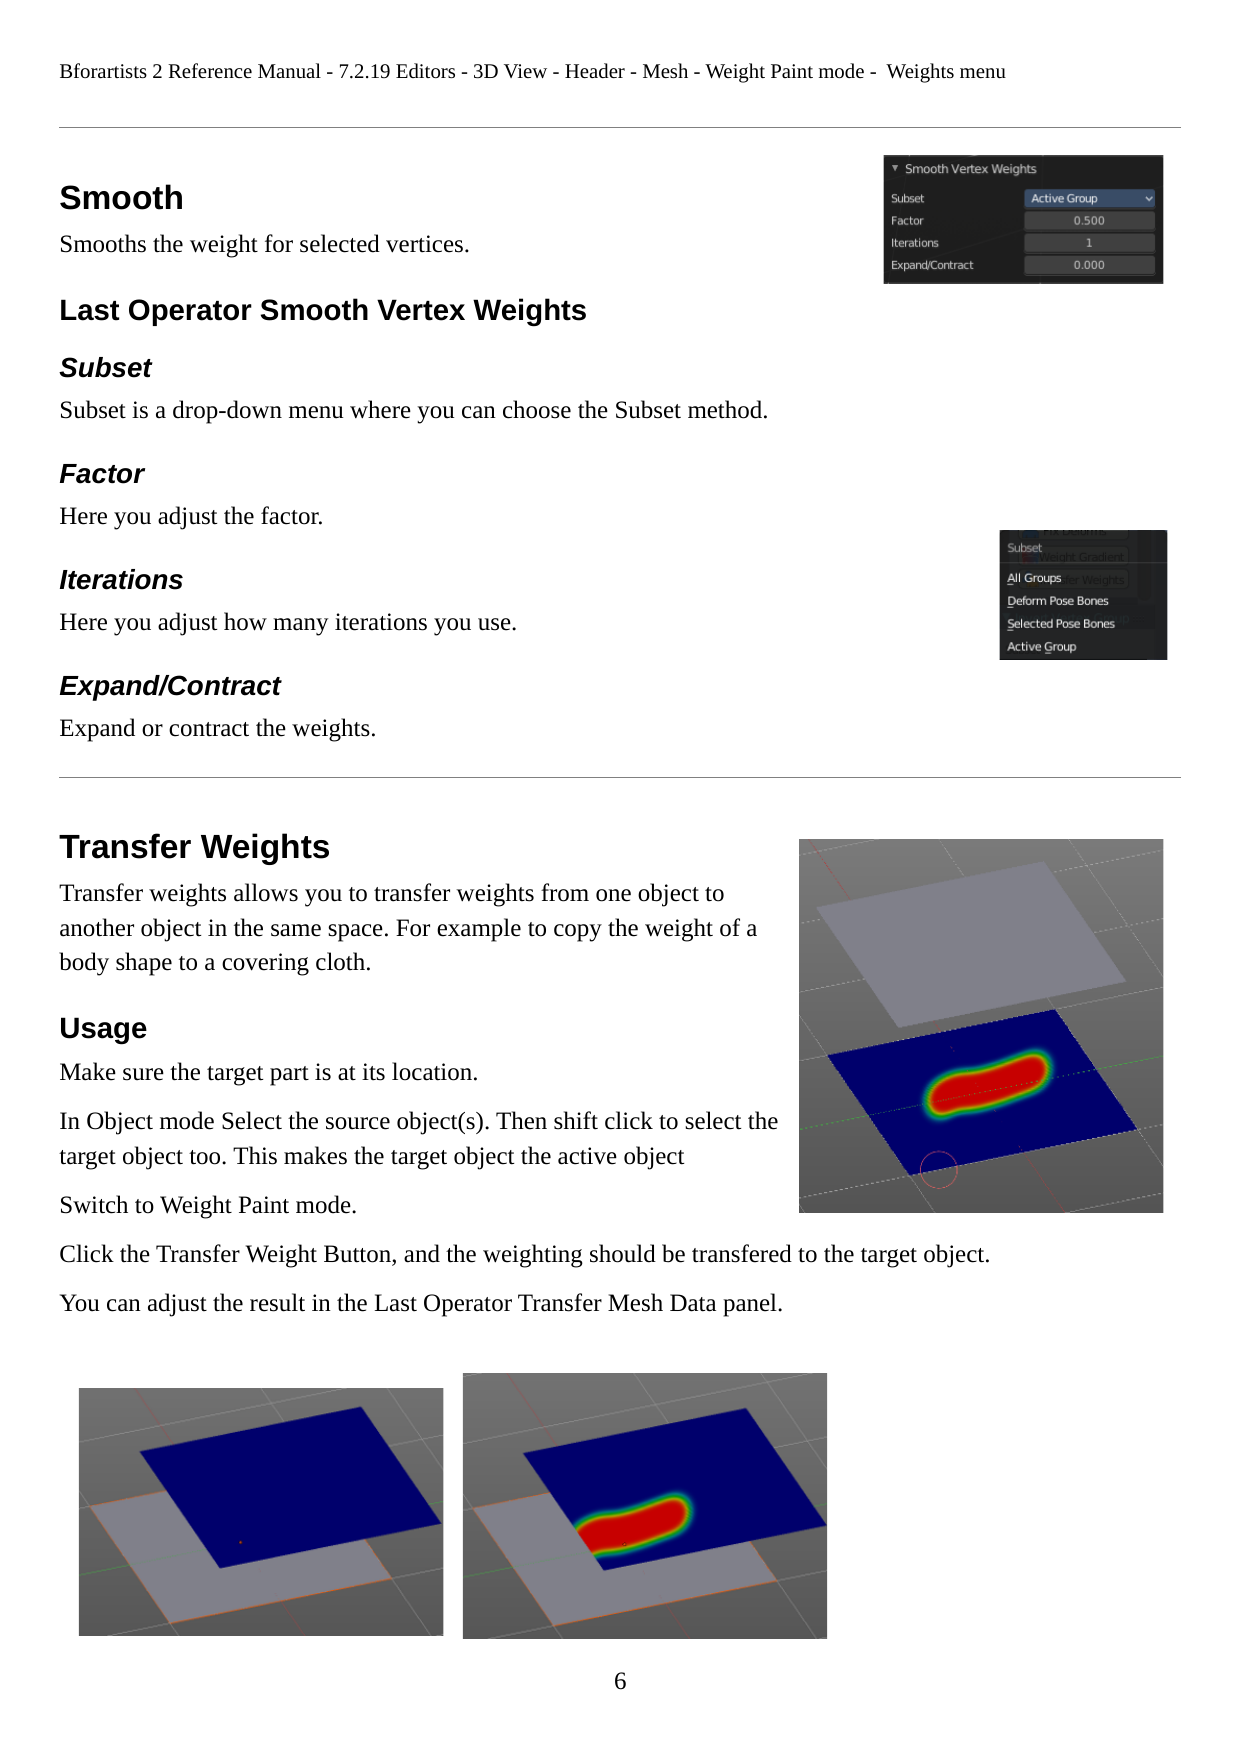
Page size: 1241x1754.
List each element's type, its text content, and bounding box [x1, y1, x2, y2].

subtitle Usage [59, 1011, 799, 1045]
text Expand or contract the weights. [59, 713, 1181, 742]
text Here you adjust how many iterations you use. [59, 607, 999, 636]
subtitle Last Operator Smooth Vertex Weights [59, 292, 1181, 326]
text Smooths the weight for selected vertices. [59, 229, 883, 257]
picture [799, 839, 1164, 1213]
picture [462, 1373, 828, 1639]
text Make sure the target part is at its location. [59, 1057, 799, 1086]
subtitle Transfer Weights [59, 827, 1181, 866]
subtitle [1164, 178, 1181, 216]
text Transfer weights allows you to transfer weights from one object to another object in the same space. For example to copy the weight of a body shape to a covering cloth. [59, 878, 799, 976]
text Here you adjust the factor. [59, 501, 1181, 530]
text Subset is a drop-down menu where you can choose the Subset method. [59, 396, 1181, 424]
subtitle Subset [59, 351, 1181, 383]
picture [999, 530, 1168, 660]
subtitle [1168, 563, 1181, 595]
text Click the Transfer Weight Button, and the weighting should be transfered to the target object. [59, 1239, 1181, 1268]
subtitle Factor [59, 457, 1181, 489]
subtitle Iterations [59, 563, 999, 595]
picture [78, 1388, 444, 1636]
text You can adjust the result in the Last Operator Transfer Mesh Data panel. [59, 1288, 1181, 1317]
subtitle Expand/Contract [59, 669, 1181, 701]
picture [883, 155, 1164, 284]
text In Object mode Select the source object(s). Then shift click to select the target object too. This makes the target object the active object [59, 1106, 799, 1170]
subtitle [1164, 1011, 1181, 1045]
subtitle Smooth [59, 178, 883, 216]
text Switch to Weight Paint mode. [59, 1190, 1181, 1219]
